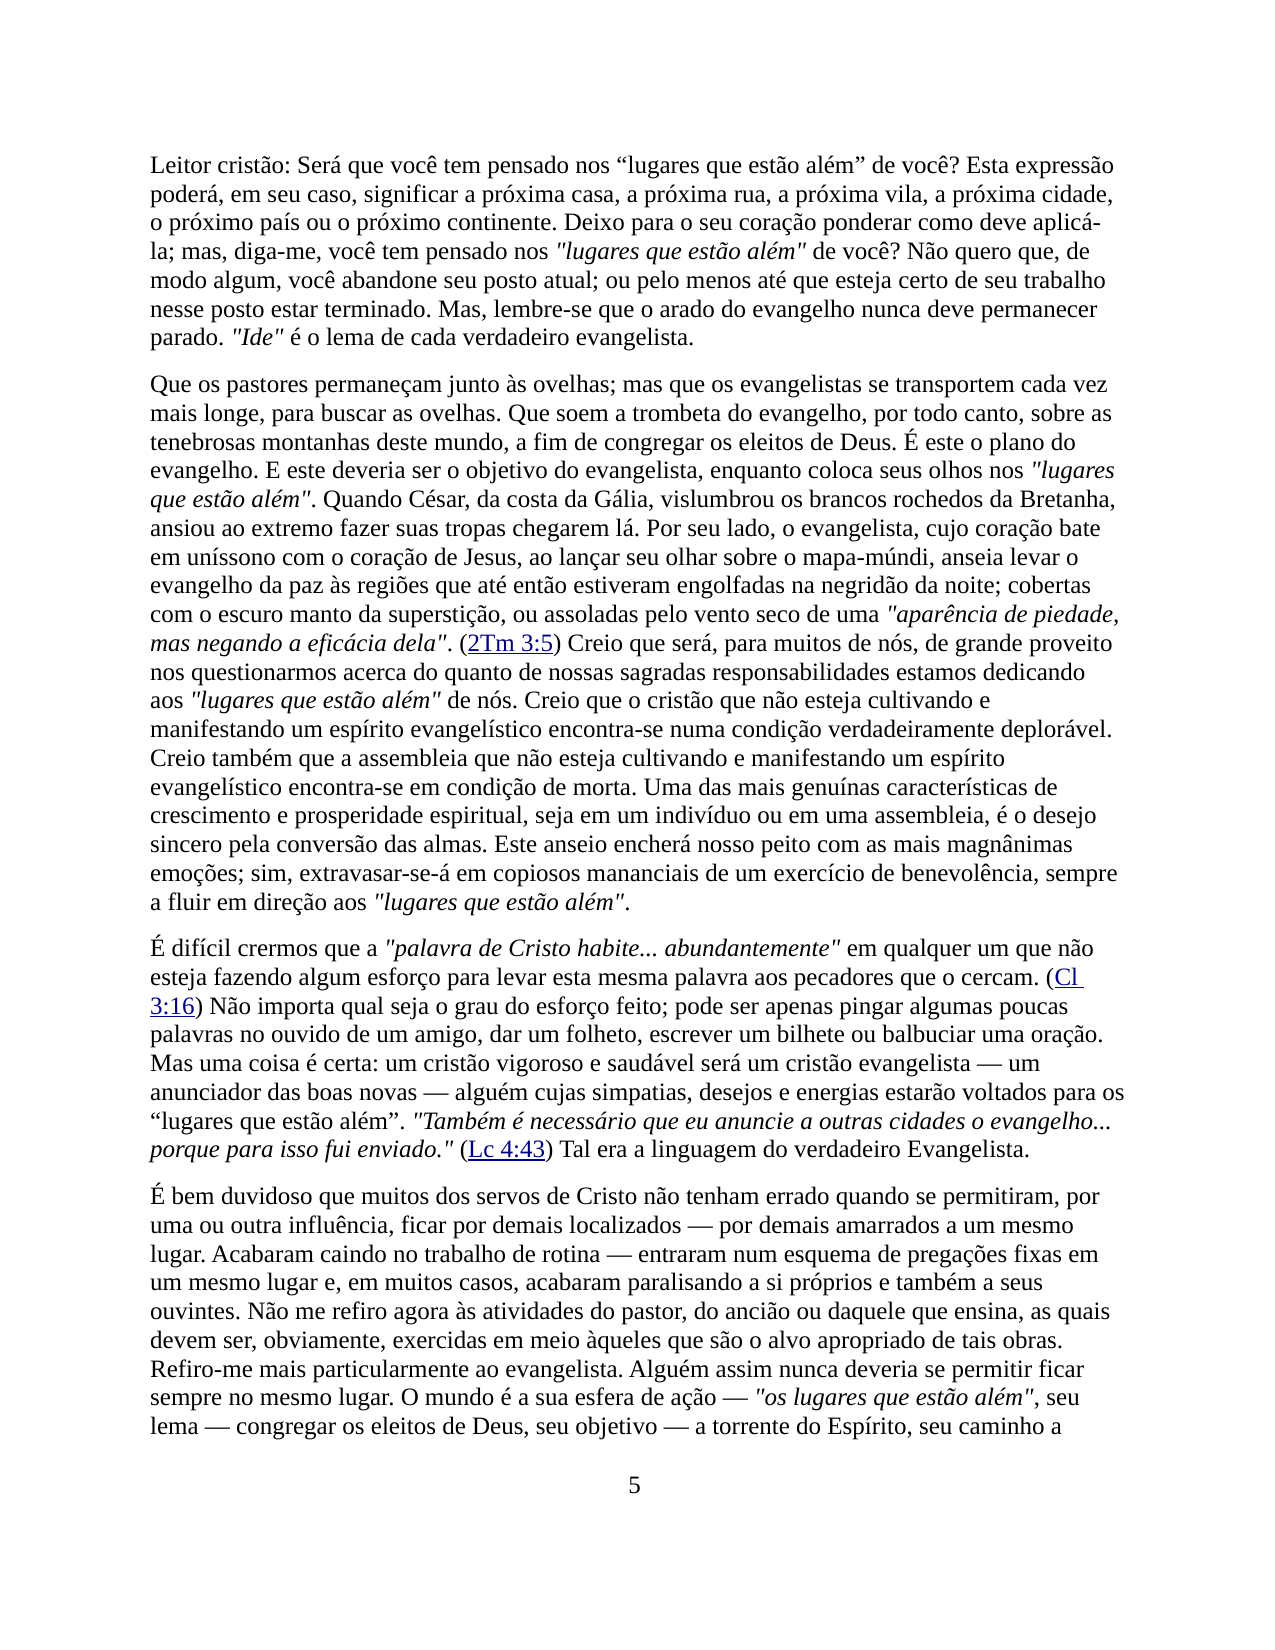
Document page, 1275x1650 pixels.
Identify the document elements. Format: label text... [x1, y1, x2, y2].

text Leitor cristão: Será que você tem pensado nos “lugares que estão além” de você? Esta expressão poderá, em seu caso, significar a próxima casa, a próxima rua, a próxima vila, a próxima cidade, o próximo país ou o próximo continente. Deixo para o seu coração ponderar como deve aplicá-la; mas, diga-me, você tem pensado nos "lugares que estão além" de você? Não quero que, de modo algum, você abandone seu posto atual; ou pelo menos até que esteja certo de seu trabalho nesse posto estar terminado. Mas, lembre-se que o arado do evangelho nunca deve permanecer parado. "Ide" é o lema de cada verdadeiro evangelista. [150, 150, 1125, 351]
text É bem duvidoso que muitos dos servos de Cristo não tenham errado quando se permitiram, por uma ou outra influência, ficar por demais localizados — por demais amarrados a um mesmo lugar. Acabaram caindo no trabalho de rotina — entraram num esquema de pregações fixas em um mesmo lugar e, em muitos casos, acabaram paralisando a si próprios e também a seus ouvintes. Não me refiro agora às atividades do pastor, do ancião ou daquele que ensina, as quais devem ser, obviamente, exercidas em meio àqueles que são o alvo apropriado de tais obras. Refiro-me mais particularmente ao evangelista. Alguém assim nunca deveria se permitir ficar sempre no mesmo lugar. O mundo é a sua esfera de ação — "os lugares que estão além", seu lema — congregar os eleitos de Deus, seu objetivo — a torrente do Espírito, seu caminho a [150, 1181, 1125, 1440]
text É difícil crermos que a "palavra de Cristo habite... abundantemente" em qualquer um que não esteja fazendo algum esforço para levar esta mesma palavra aos pecadores que o cercam. (Cl 3:16) Não importa qual seja o grau do esforço feito; pode ser apenas pingar algumas poucas palavras no ouvido de um amigo, dar um folheto, escrever um bilhete ou balbuciar uma oração. Mas uma coisa é certa: um cristão vigoroso e saudável será um cristão evangelista — um anunciador das boas novas — alguém cujas simpatias, desejos e energias estarão voltados para os “lugares que estão além”. "Também é necessário que eu anuncie a outras cidades o evangelho... porque para isso fui enviado." (Lc 4:43) Tal era a linguagem do verdadeiro Evangelista. [150, 933, 1125, 1163]
text Que os pastores permaneçam junto às ovelhas; mas que os evangelistas se transportem cada vez mais longe, para buscar as ovelhas. Que soem a trombeta do evangelho, por todo canto, sobre as tenebrosas montanhas deste mundo, a fim de congregar os eleitos de Deus. É este o plano do evangelho. E este deveria ser o objetivo do evangelista, enquanto coloca seus olhos nos "lugares que estão além". Quando César, da costa da Gália, vislumbrou os brancos rochedos da Bretanha, ansiou ao extremo fazer suas tropas chegarem lá. Por seu lado, o evangelista, cujo coração bate em uníssono com o coração de Jesus, ao lançar seu olhar sobre o mapa-múndi, anseia levar o evangelho da paz às regiões que até então estiveram engolfadas na negridão da noite; cobertas com o escuro manto da superstição, ou assoladas pelo vento seco de uma "aparência de piedade, mas negando a eficácia dela". (2Tm 3:5) Creio que será, para muitos de nós, de grande proveito nos questionarmos acerca do quanto de nossas sagradas responsabilidades estamos dedicando aos "lugares que estão além" de nós. Creio que o cristão que não esteja cultivando e manifestando um espírito evangelístico encontra-se numa condição verdadeiramente deplorável. Creio também que a assembleia que não esteja cultivando e manifestando um espírito evangelístico encontra-se em condição de morta. Uma das mais genuínas características de crescimento e prosperidade espiritual, seja em um indivíduo ou em uma assembleia, é o desejo sincero pela conversão das almas. Este anseio encherá nosso peito com as mais magnânimas emoções; sim, extravasar-se-á em copiosos mananciais de um exercício de benevolência, sempre a fluir em direção aos "lugares que estão além". [150, 369, 1125, 915]
